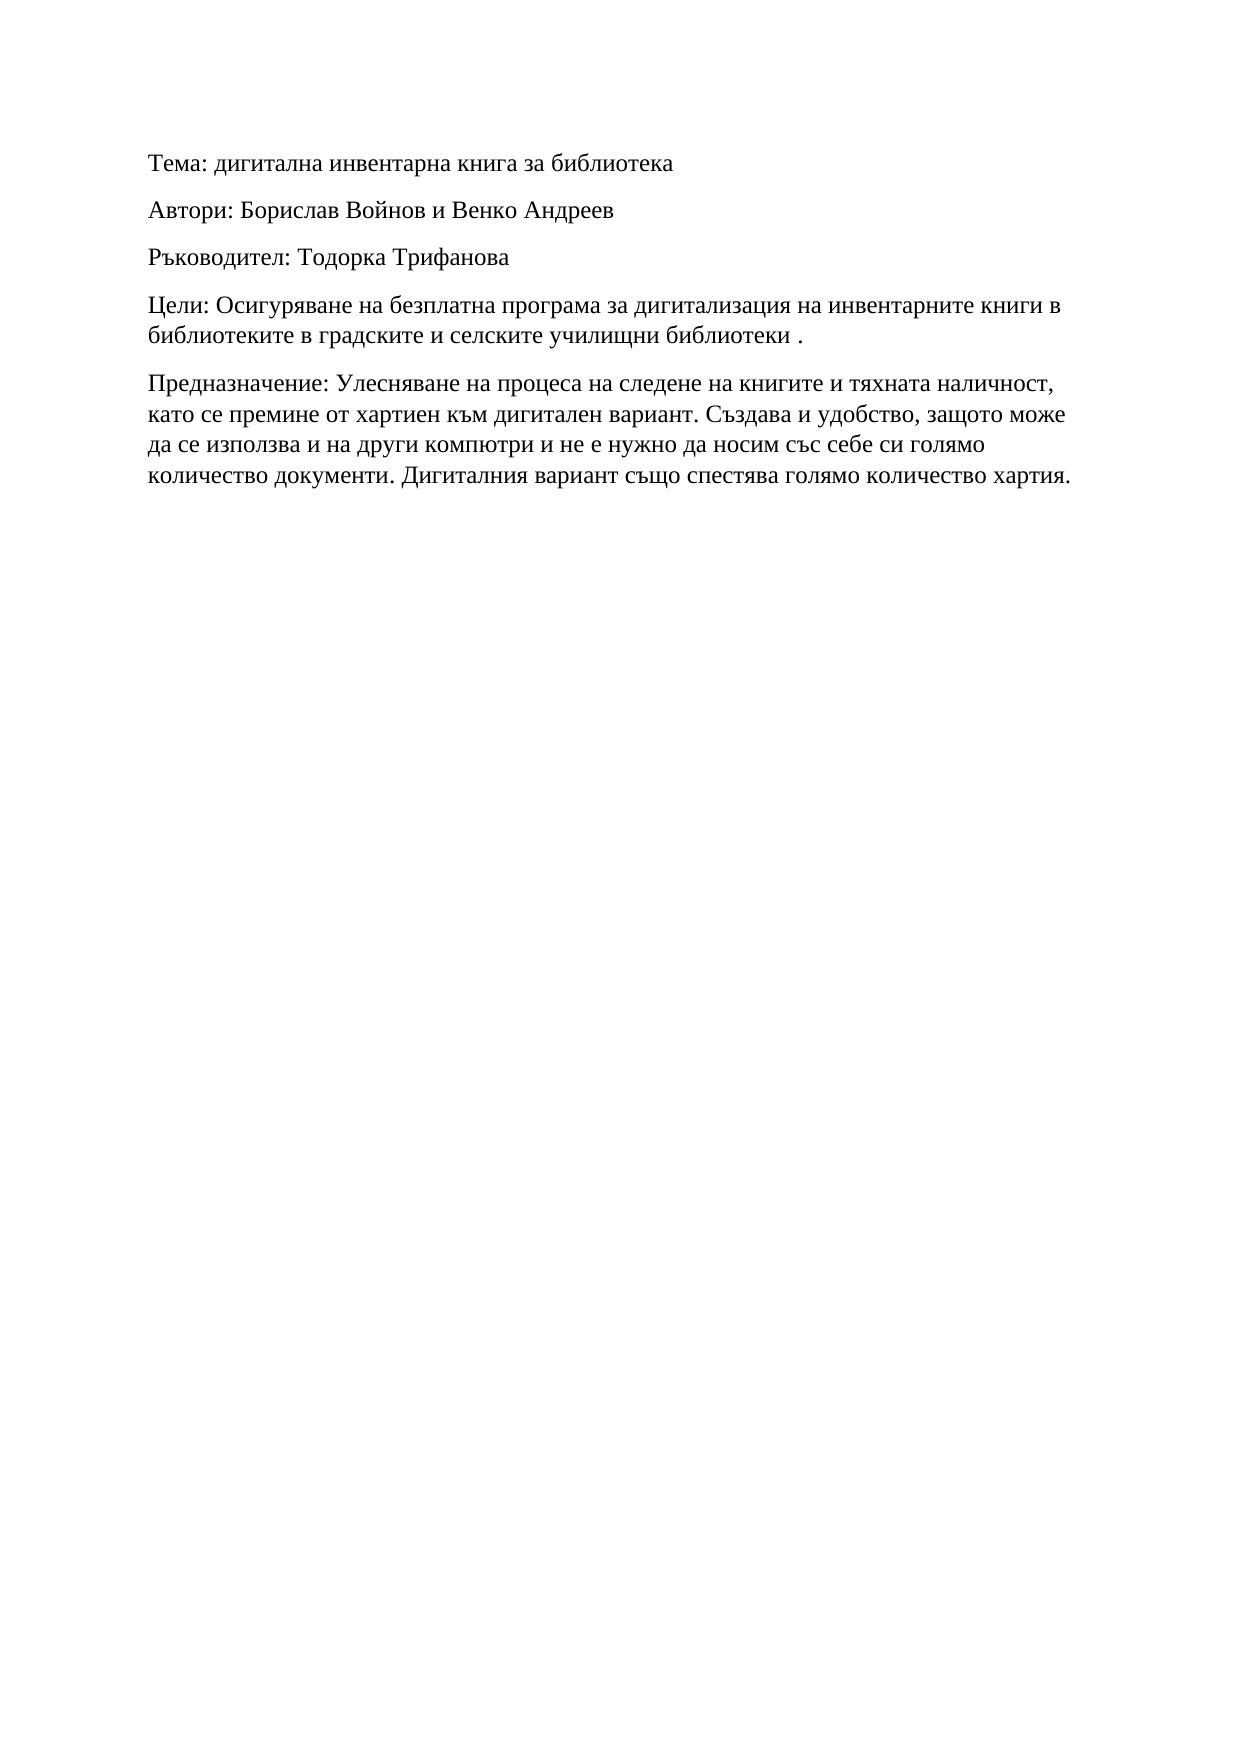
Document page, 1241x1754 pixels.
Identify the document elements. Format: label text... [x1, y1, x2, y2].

text Цели: Осигуряване на безплатна програма за дигитализация на инвентарните книги в библиотеките в градските и селските училищни библиотеки . [148, 290, 1093, 349]
text Ръководител: Тодорка Трифанова [148, 242, 1093, 271]
text Предназначение: Улесняване на процеса на следене на книгите и тяхната наличност, като се премине от хартиен към дигитален вариант. Създава и удобство, защото може да се използва и на други компютри и не е нужно да носим със себе си голямо количество документи. Дигиталния вариант също спестява голямо количество хартия. [148, 368, 1093, 489]
text Тема: дигитална инвентарна книга за библиотека [148, 148, 1093, 176]
text Автори: Борислав Войнов и Венко Андреев [148, 195, 1093, 224]
